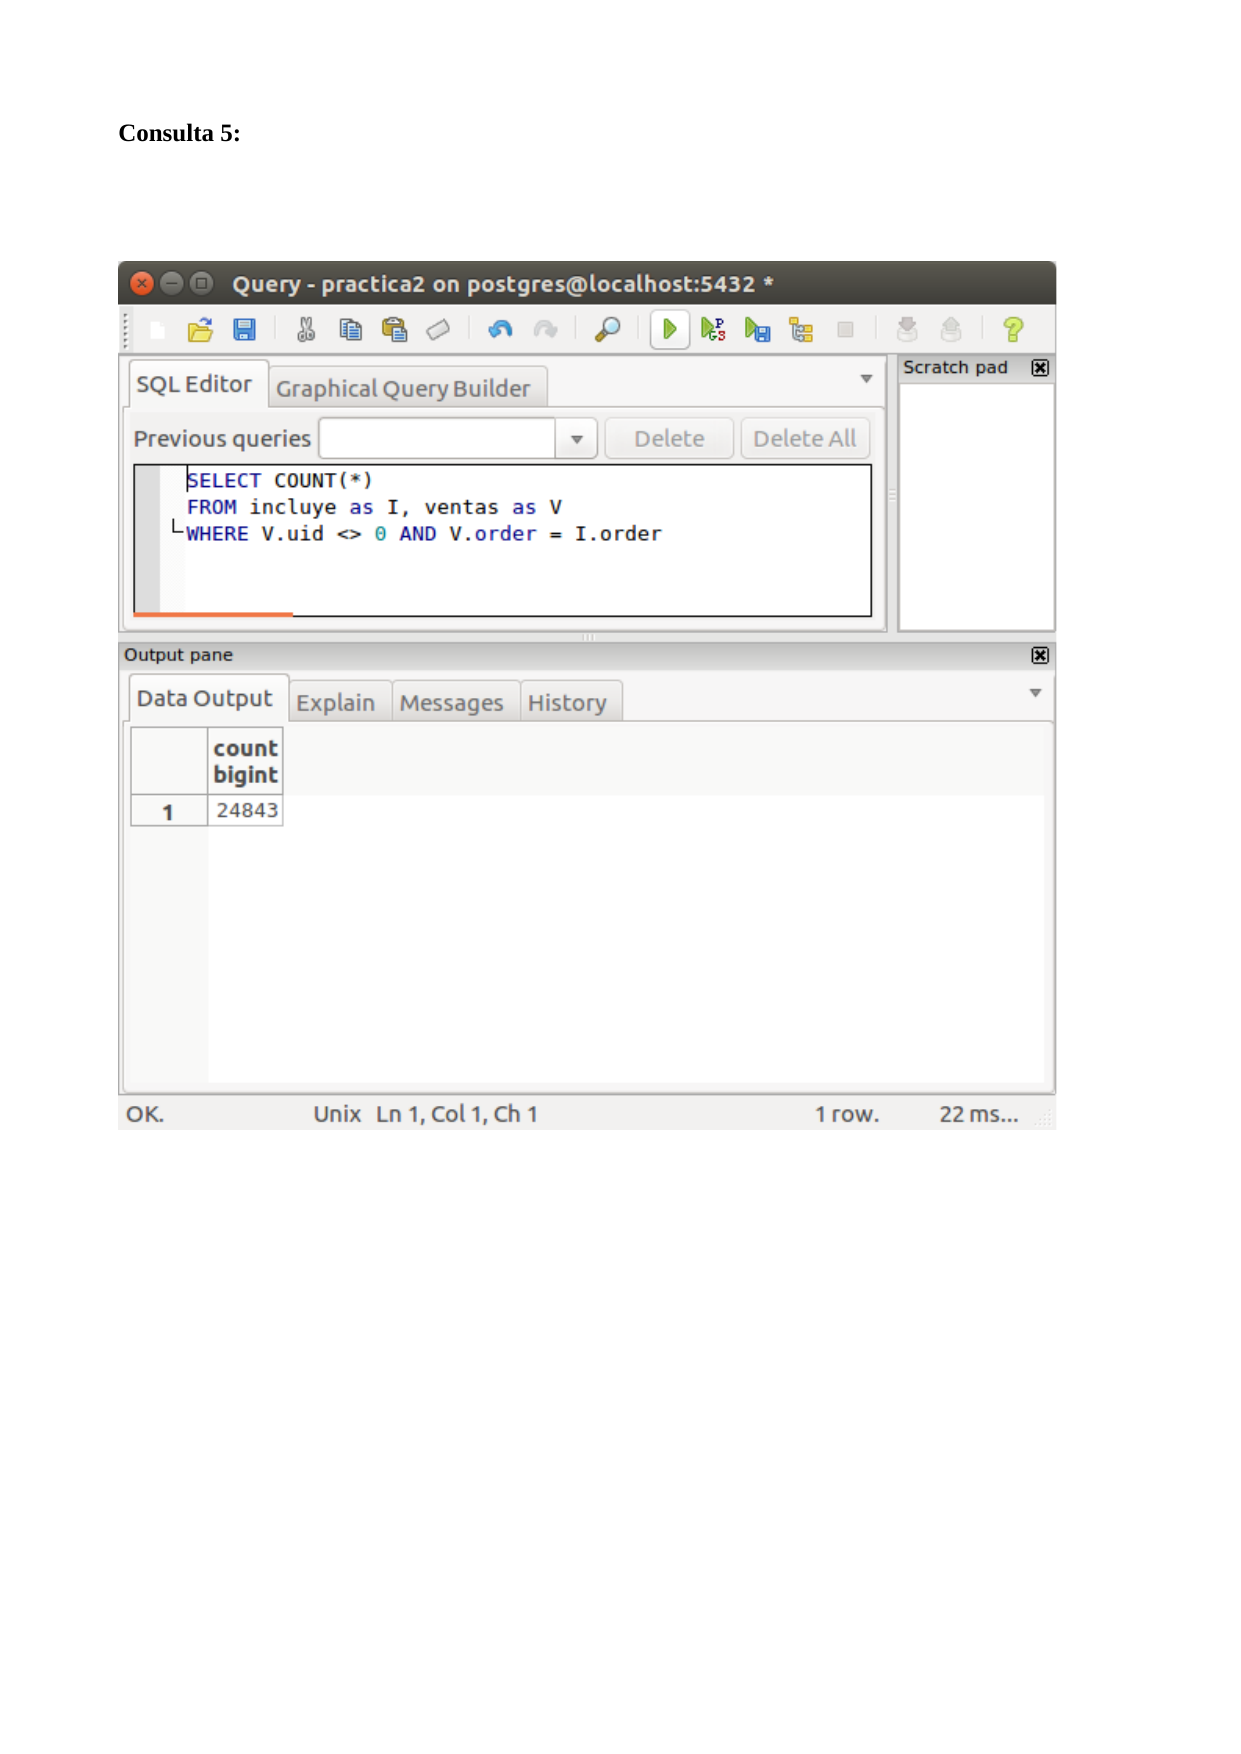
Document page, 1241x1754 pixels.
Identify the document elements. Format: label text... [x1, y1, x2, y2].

text Consulta 5: [118, 118, 1122, 147]
